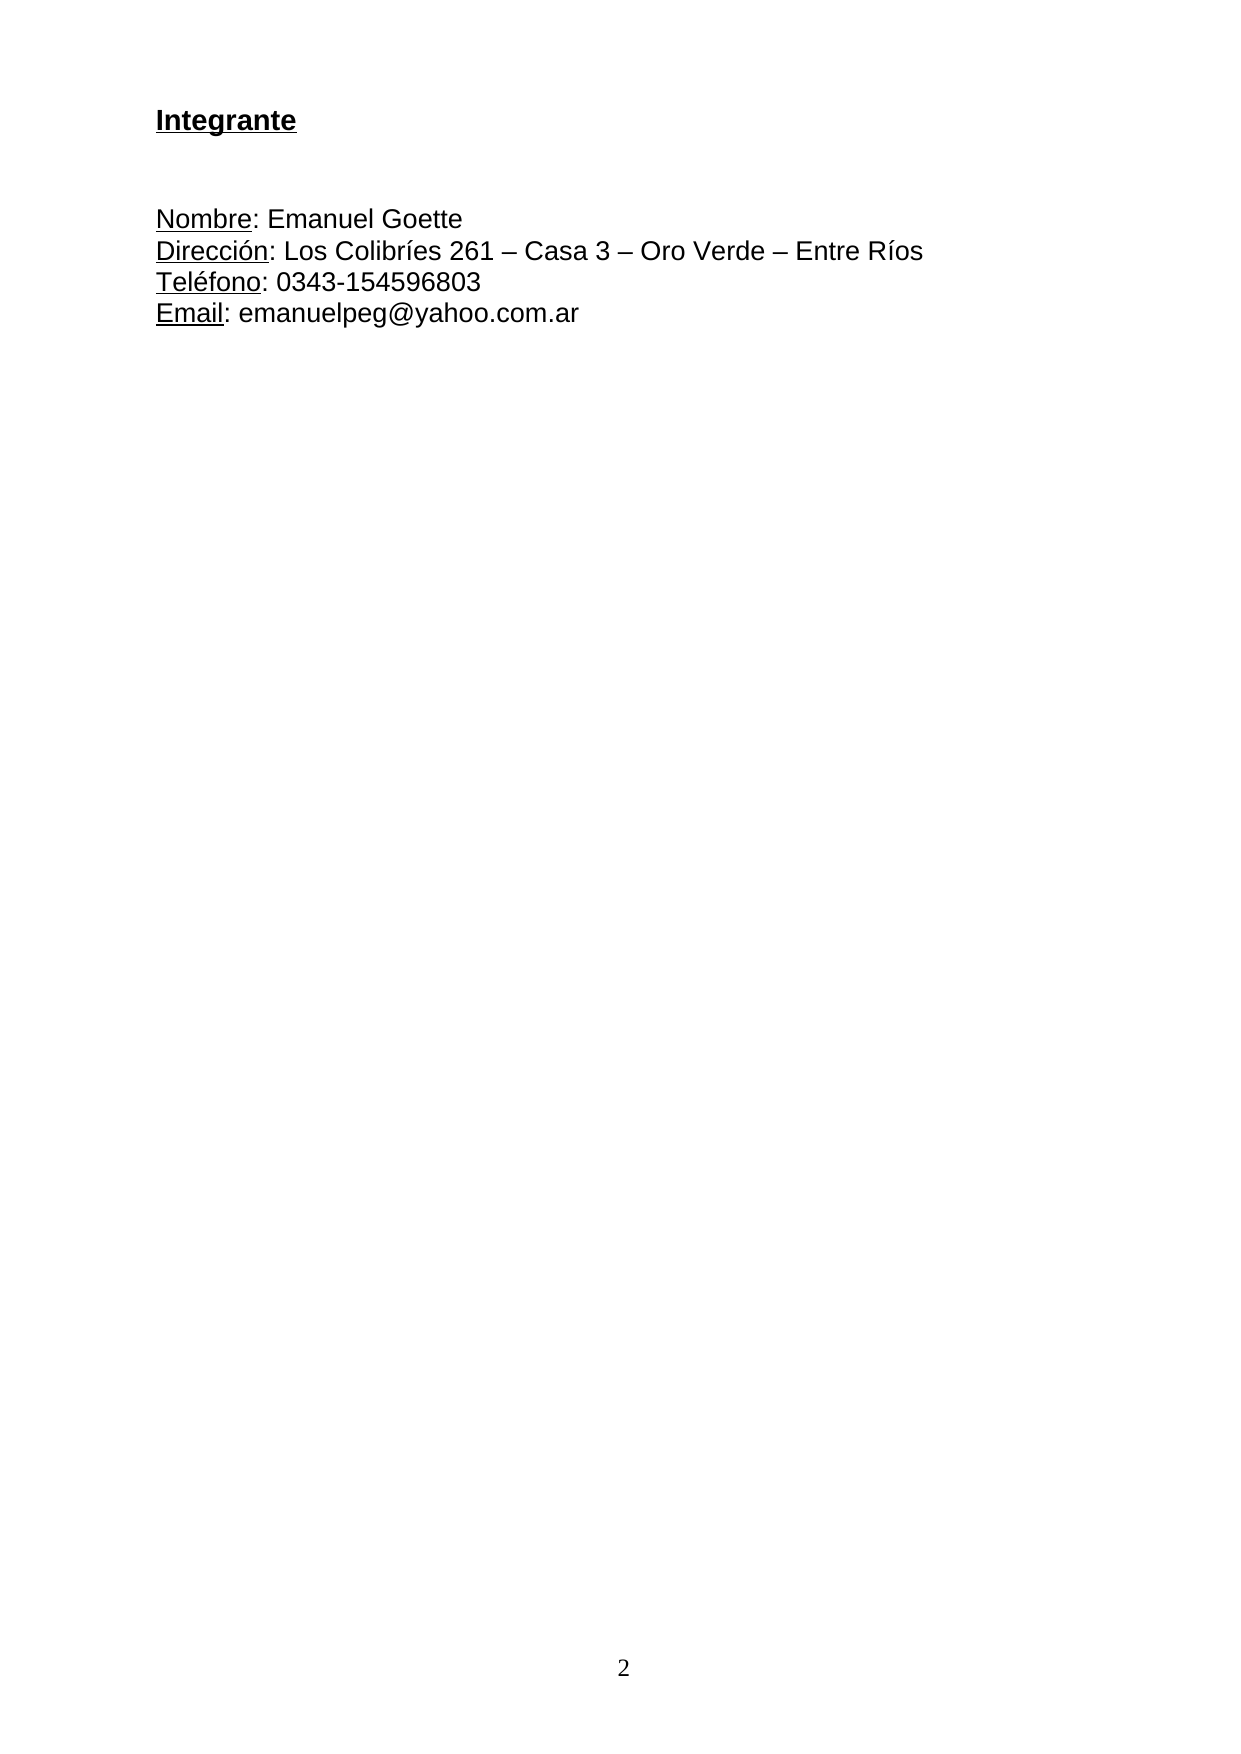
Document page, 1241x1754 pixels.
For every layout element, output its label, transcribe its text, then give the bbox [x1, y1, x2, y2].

text Dirección: Los Colibríes 261 – Casa 3 – Oro Verde – Entre Ríos [156, 234, 1122, 266]
text Teléfono: 0343-154596803 [156, 266, 1122, 297]
text Email: emanuelpeg@yahoo.com.ar [156, 297, 1122, 328]
text Integrante [156, 103, 1122, 136]
text Nombre: Emanuel Goette [156, 203, 1122, 234]
